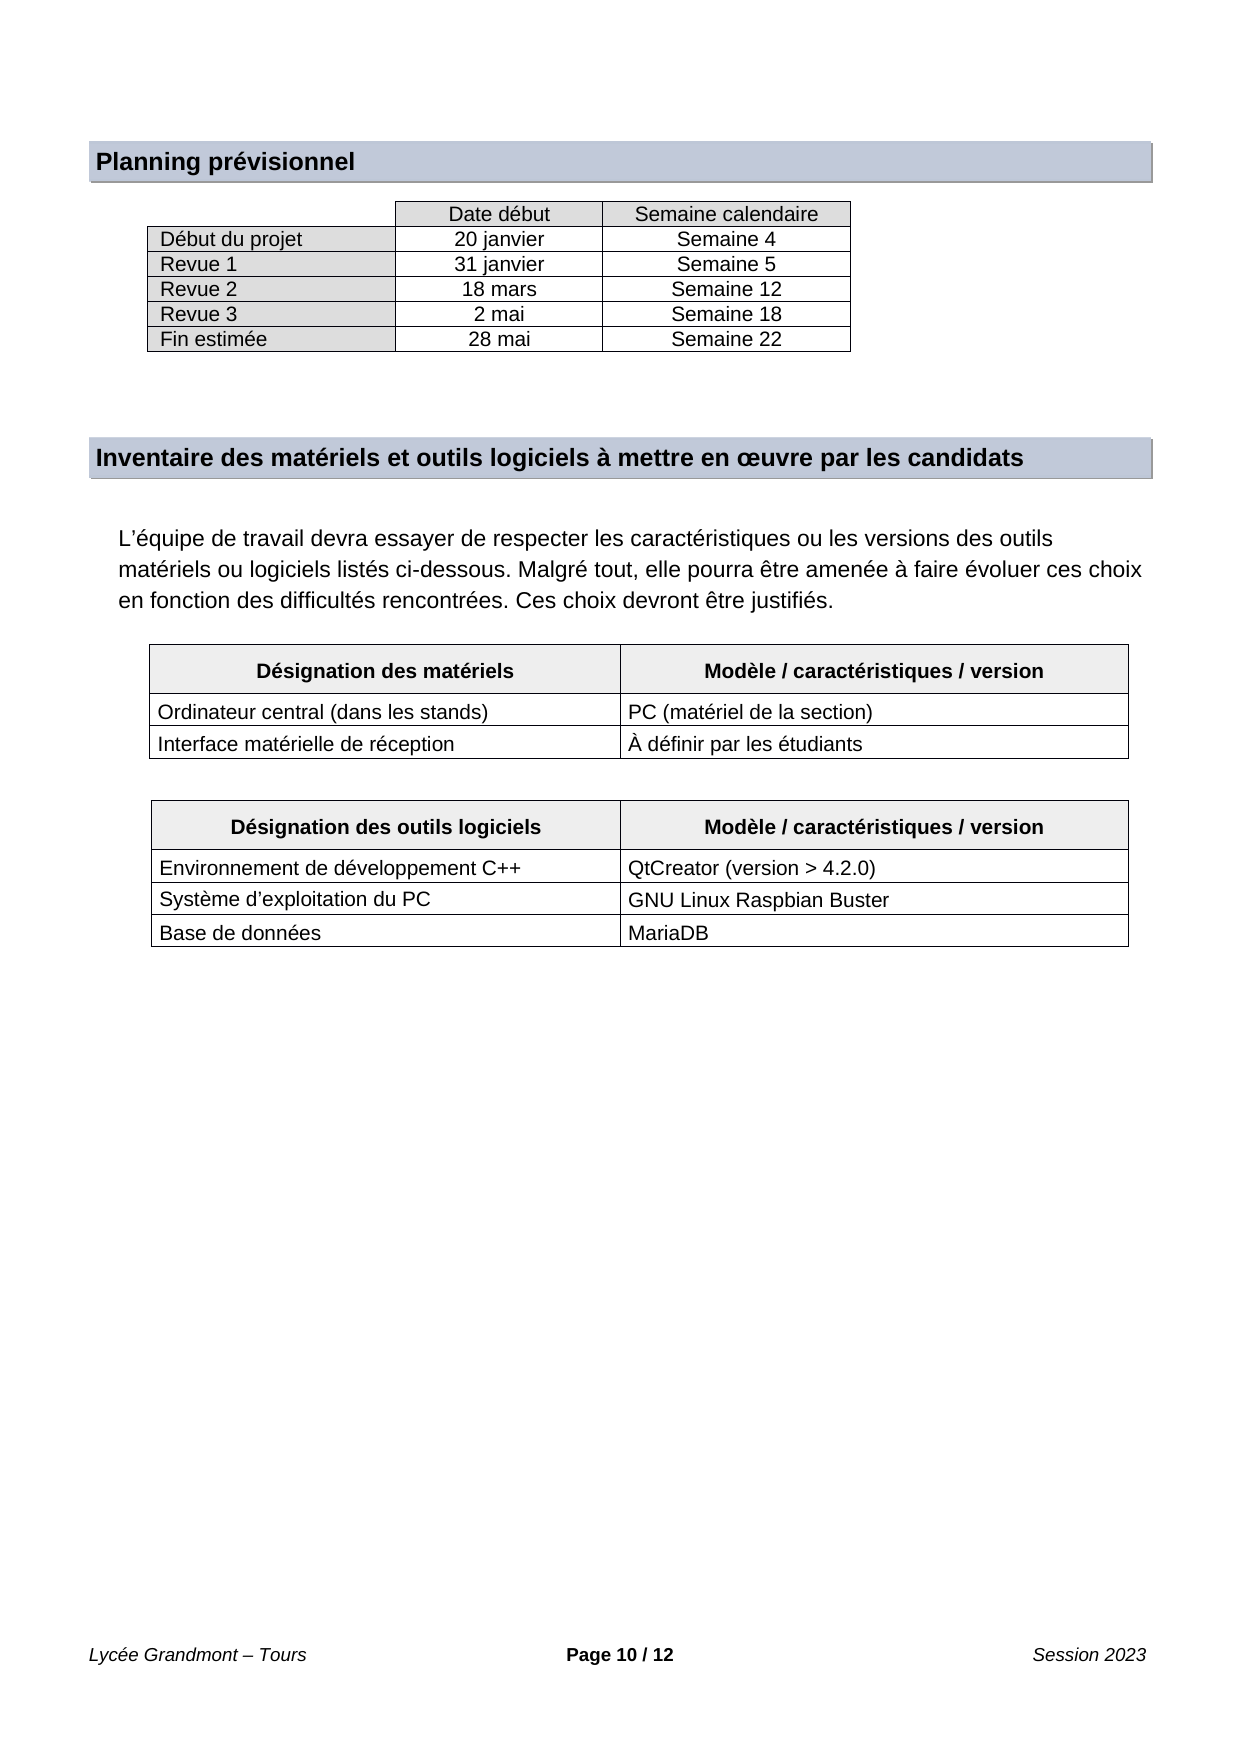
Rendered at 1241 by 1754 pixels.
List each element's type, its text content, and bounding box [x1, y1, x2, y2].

table_cell 31 janvier [396, 252, 602, 276]
table_cell Revue 3 [148, 302, 395, 326]
table_cell Environnement de développement C++ [152, 850, 620, 882]
subtitle Inventaire des matériels et outils logiciels à mettre en œuvre par les candidats [89, 440, 1151, 475]
table_cell Interface matérielle de réception [150, 726, 620, 758]
table_cell Système d’exploitation du PC [152, 883, 620, 914]
table_header Modèle / caractéristiques / version [621, 645, 1128, 693]
table_cell Base de données [152, 915, 620, 946]
table_cell Revue 1 [148, 252, 395, 276]
table_cell Semaine 22 [603, 327, 850, 351]
table_cell MariaDB [621, 915, 1128, 946]
table_header Désignation des outils logiciels [152, 801, 620, 849]
table_cell 20 janvier [396, 227, 602, 251]
subtitle Planning prévisionnel [89, 144, 1151, 179]
table_cell 28 mai [396, 327, 602, 351]
table_header Semaine calendaire [603, 202, 850, 226]
table_header Modèle / caractéristiques / version [621, 801, 1128, 849]
table_cell 18 mars [396, 277, 602, 301]
table_cell Début du projet [148, 227, 395, 251]
text L’équipe de travail devra essayer de respecter les caractéristiques ou les versions des outils matériels ou logiciels listés ci-dessous. Malgré tout, elle pourra être amenée à faire évoluer ces choix en fonction des difficultés rencontrées. Ces choix devront être justifiés. [118, 521, 1152, 615]
table_header [148, 201, 395, 226]
table_header Désignation des matériels [150, 645, 620, 693]
table_cell GNU Linux Raspbian Buster [621, 883, 1128, 914]
table_cell QtCreator (version > 4.2.0) [621, 850, 1128, 882]
table_cell À définir par les étudiants [621, 726, 1128, 758]
table_cell Revue 2 [148, 277, 395, 301]
table_cell Semaine 5 [603, 252, 850, 276]
table_cell Semaine 4 [603, 227, 850, 251]
table_header Date début [396, 202, 602, 226]
table_cell PC (matériel de la section) [621, 694, 1128, 725]
table_cell Semaine 12 [603, 277, 850, 301]
table_cell Semaine 18 [603, 302, 850, 326]
table_cell Fin estimée [148, 327, 395, 351]
table_cell Ordinateur central (dans les stands) [150, 694, 620, 725]
table_cell 2 mai [396, 302, 602, 326]
